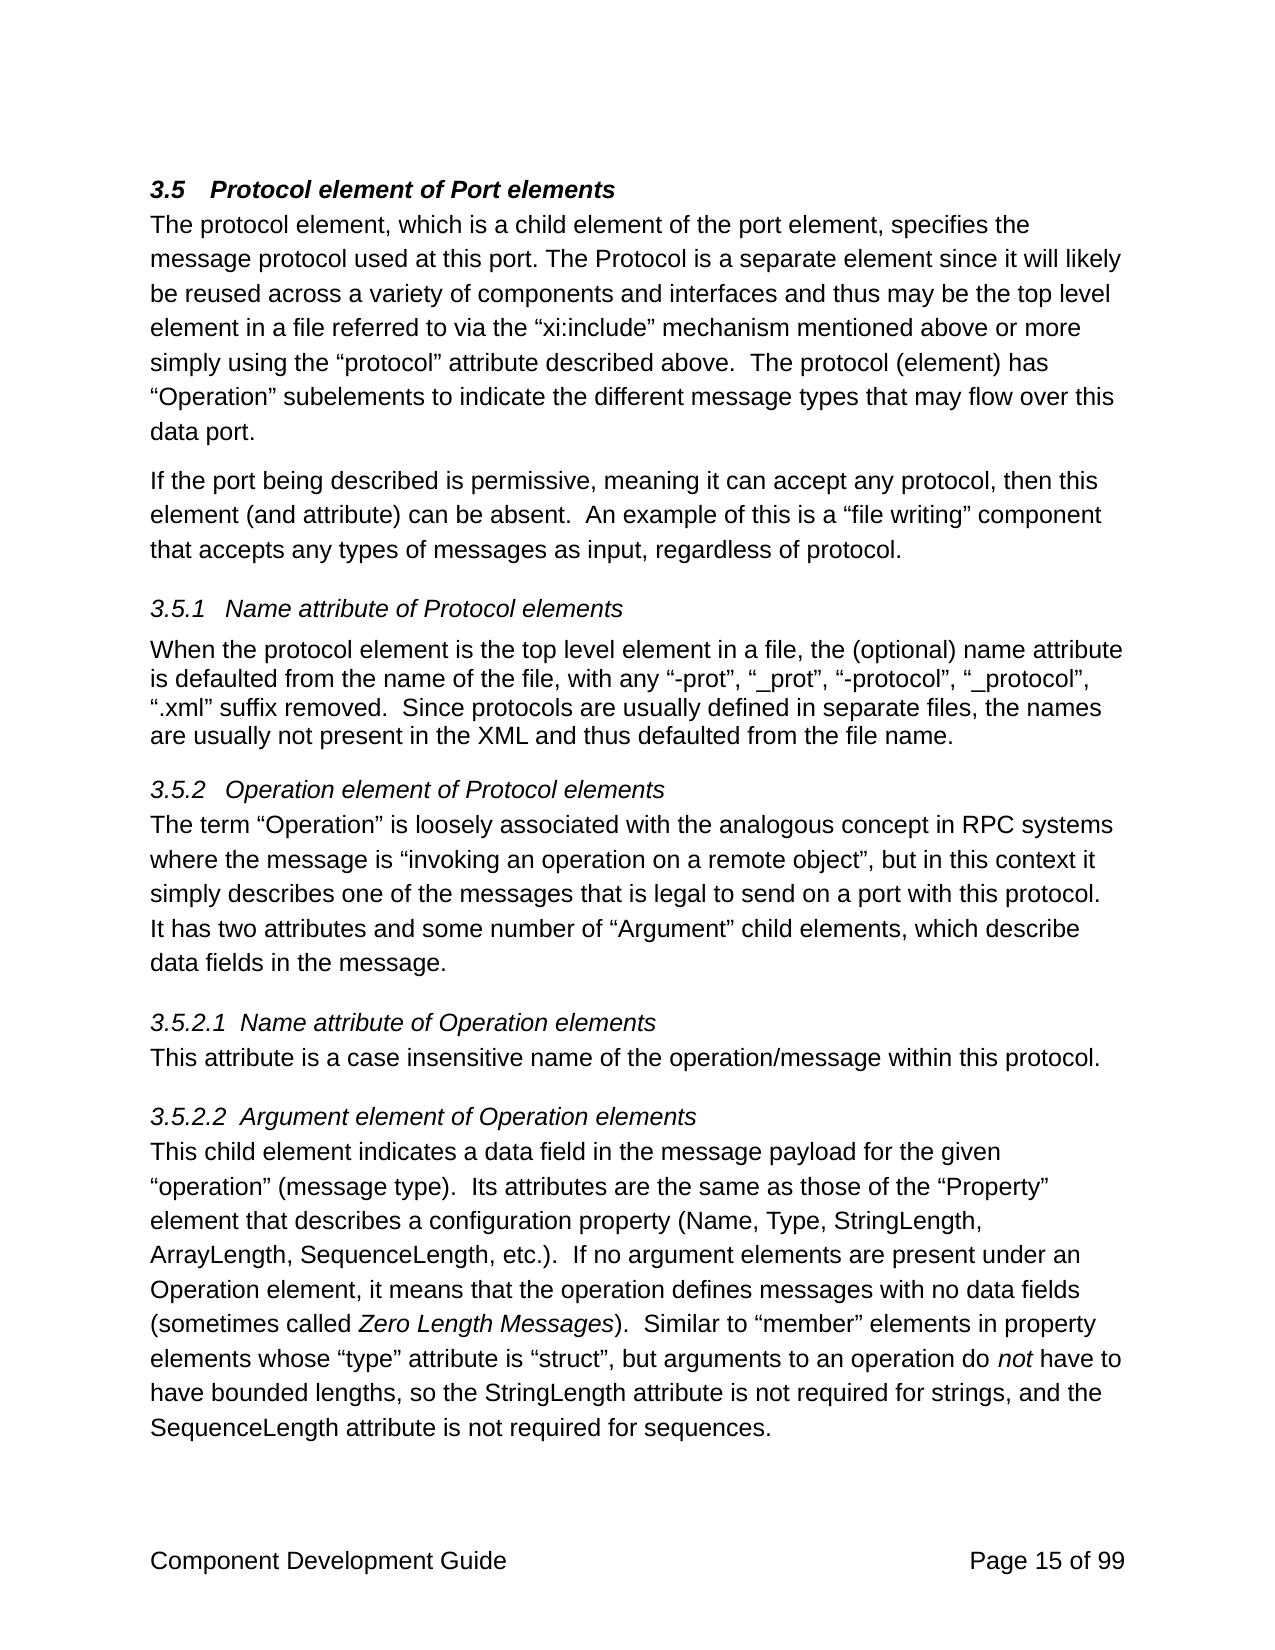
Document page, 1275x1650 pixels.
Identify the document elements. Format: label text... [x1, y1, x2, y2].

subtitle Operation element of Protocol elements [150, 775, 1125, 804]
text When the protocol element is the top level element in a file, the (optional) name attribute is defaulted from the name of the file, with any “-prot”, “_prot”, “-protocol”, “_protocol”, “.xml” suffix removed. Since protocols are usually defined in separate files, the names are usually not present in the XML and thus defaulted from the file name. [150, 635, 1125, 750]
subtitle Name attribute of Protocol elements [150, 594, 1125, 623]
text This attribute is a case insensitive name of the operation/message within this protocol. [150, 1042, 1125, 1071]
text The protocol element, which is a child element of the port element, specifies the message protocol used at this port. The Protocol is a separate element since it will likely be reused across a variety of components and interfaces and thus may be the top level element in a file referred to via the “xi:include” mechanism mentioned above or more simply using the “protocol” attribute described above. The protocol (element) has “Operation” subelements to indicate the different message types that may flow over this data port. [150, 210, 1125, 446]
text This child element indicates a data field in the message payload for the given “operation” (message type). Its attributes are the same as those of the “Property” element that describes a configuration property (Name, Type, StringLength, ArrayLength, SequenceLength, etc.). If no argument elements are present under an Operation element, it means that the operation defines messages with no data fields (sometimes called Zero Length Messages). Similar to “member” elements in property elements whose “type” attribute is “struct”, but arguments to an operation do not have to have bounded lengths, so the StringLength attribute is not required for strings, and the SequenceLength attribute is not required for sequences. [150, 1137, 1125, 1442]
text The term “Operation” is loosely associated with the analogous concept in RPC systems where the message is “invoking an operation on a remote object”, but in this context it simply describes one of the messages that is legal to send on a port with this protocol. It has two attributes and some number of “Argument” child elements, which describe data fields in the message. [150, 810, 1125, 977]
subtitle Protocol element of Port elements [150, 175, 1125, 204]
subtitle Name attribute of Operation elements [150, 1007, 1125, 1036]
subtitle Argument element of Operation elements [150, 1102, 1125, 1131]
text If the port being described is permissive, meaning it can accept any protocol, then this element (and attribute) can be absent. An example of this is a “file writing” component that accepts any types of messages as input, regardless of protocol. [150, 466, 1125, 564]
